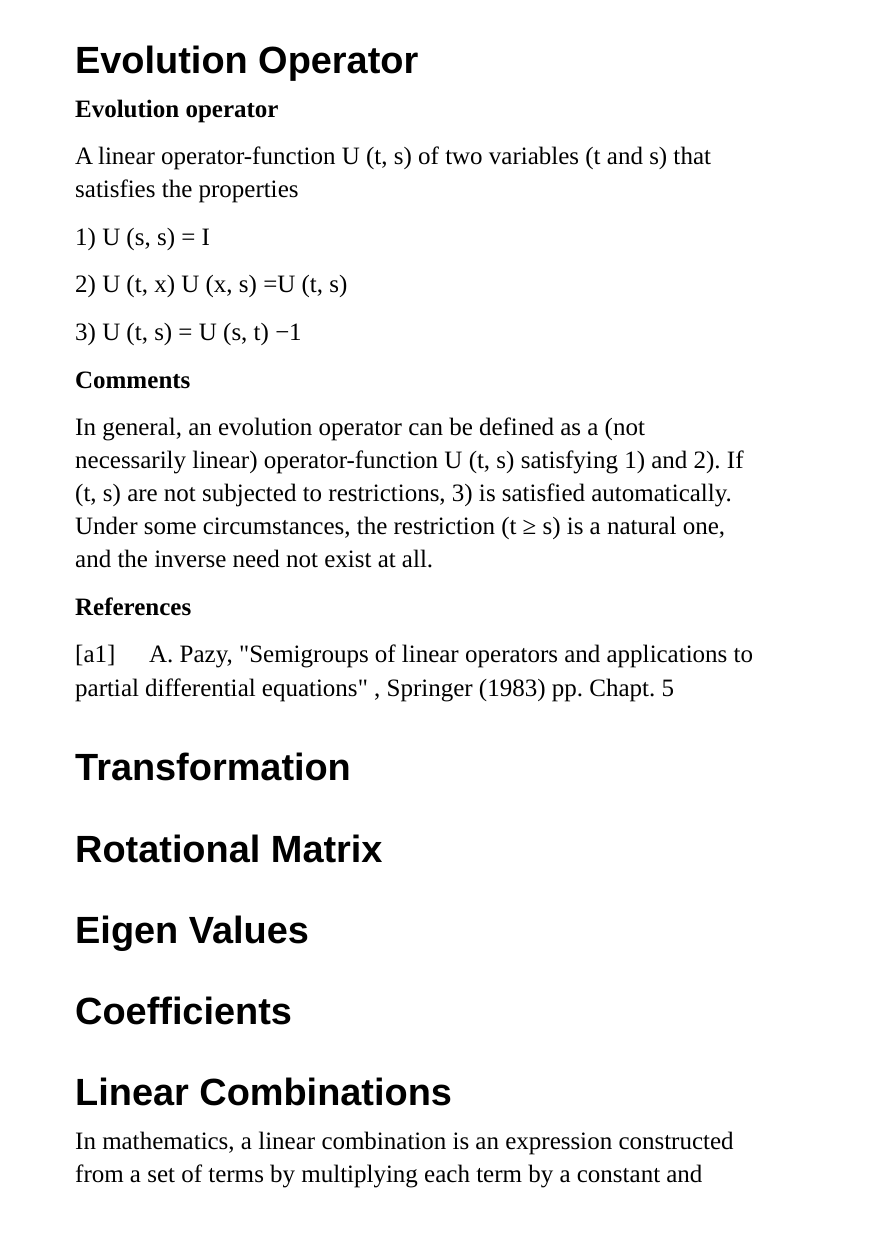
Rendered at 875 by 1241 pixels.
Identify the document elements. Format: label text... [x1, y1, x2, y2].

subtitle Transformation [75, 745, 756, 789]
subtitle Evolution Operator [75, 37, 756, 81]
text [a1] A. Pazy, "Semigroups of linear operators and applications to partial differential equations" , Springer (1983) pp. Chapt. 5 [75, 639, 756, 701]
text In mathematics, a linear combination is an expression constructed from a set of terms by multiplying each term by a constant and [75, 1126, 756, 1188]
text References [75, 592, 756, 621]
text Evolution operator [75, 94, 756, 122]
text 1) U (s, s) = I [75, 222, 756, 251]
text 2) U (t, x) U (x, s) =U (t, s) [75, 269, 756, 298]
subtitle Rotational Matrix [75, 826, 756, 870]
text 3) U (t, s) = U (s, t) −1 [75, 317, 756, 346]
text In general, an evolution operator can be defined as a (not necessarily linear) operator-function U (t, s) satisfying 1) and 2). If (t, s) are not subjected to restrictions, 3) is satisfied automatically. Under some circumstances, the restriction (t ≥ s) is a natural one, and the inverse need not exist at all. [75, 412, 756, 573]
text A linear operator-function U (t, s) of two variables (t and s) that satisfies the properties [75, 141, 756, 203]
subtitle Coefficients [75, 989, 756, 1032]
subtitle Linear Combinations [75, 1070, 756, 1113]
text Comments [75, 365, 756, 393]
subtitle Eigen Values [75, 907, 756, 951]
